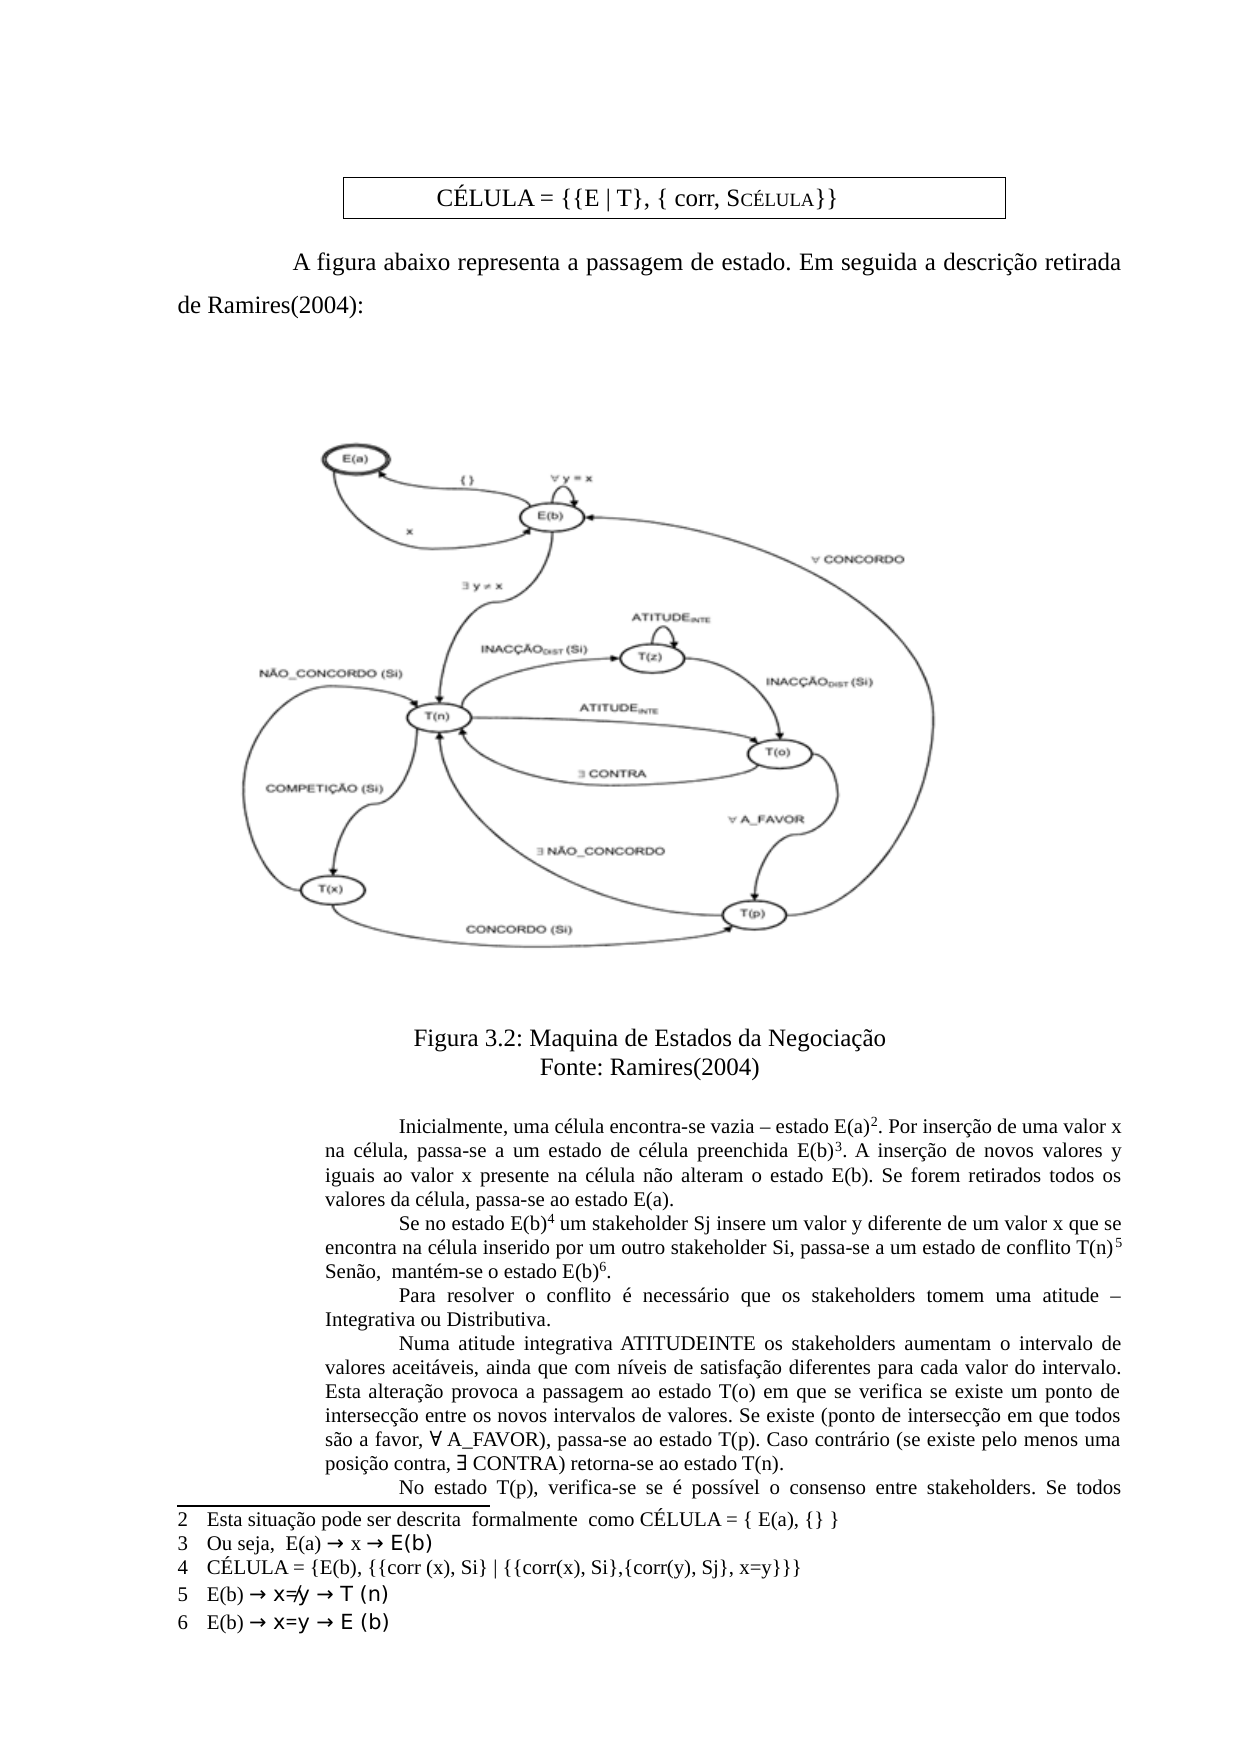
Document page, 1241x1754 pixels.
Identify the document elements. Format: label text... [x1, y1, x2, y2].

text Figura 3.2: Maquina de Estados da Negociação [177, 1023, 1122, 1052]
text Inicialmente, uma célula encontra-se vazia – estado E(a). Por inserção de uma valor x na célula, passa-se a um estado de célula preenchida E(b). A inserção de novos valores y iguais ao valor x presente na célula não alteram o estado E(b). Se forem retirados todos os valores da célula, passa-se ao estado E(a). [325, 1110, 1122, 1211]
text Fonte: Ramires(2004) [177, 1052, 1122, 1081]
text Se no estado E(b) um stakeholder Sj insere um valor y diferente de um valor x que se encontra na célula inserido por um outro stakeholder Si, passa-se a um estado de conflito T(n) Senão, mantém-se o estado E(b). [325, 1211, 1122, 1283]
text Ou seja, E(a) → x → E(b) [177, 1531, 1122, 1555]
text Para resolver o conflito é necessário que os stakeholders tomem uma atitude – Integrativa ou Distributiva. [325, 1283, 1122, 1331]
text Esta situação pode ser descrita formalmente como CÉLULA = { E(a), {} } [177, 1506, 1122, 1531]
text No estado T(p), verifica-se se é possível o consenso entre stakeholders. Se todos [325, 1475, 1122, 1499]
text E(b) → x≠y → T (n) [177, 1579, 1122, 1607]
table_header CÉLULA = {{E | T}, { corr, SCÉLULA}} [344, 178, 1005, 218]
text E(b) → x=y → E (b) [177, 1607, 1122, 1636]
text Numa atitude integrativa ATITUDEINTE os stakeholders aumentam o intervalo de valores aceitáveis, ainda que com níveis de satisfação diferentes para cada valor do intervalo. Esta alteração provoca a passagem ao estado T(o) em que se verifica se existe um ponto de intersecção entre os novos intervalos de valores. Se existe (ponto de intersecção em que todos são a favor, ∀ A_FAVOR), passa-se ao estado T(p). Caso contrário (se existe pelo menos uma posição contra, ∃ CONTRA) retorna-se ao estado T(n). [325, 1331, 1122, 1475]
text CÉLULA = {E(b), {{corr (x), Si} | {{corr(x), Si},{corr(y), Sj}, x=y}}} [177, 1555, 1122, 1579]
text A figura abaixo representa a passagem de estado. Em seguida a descrição retirada de Ramires(2004): [177, 247, 1122, 319]
